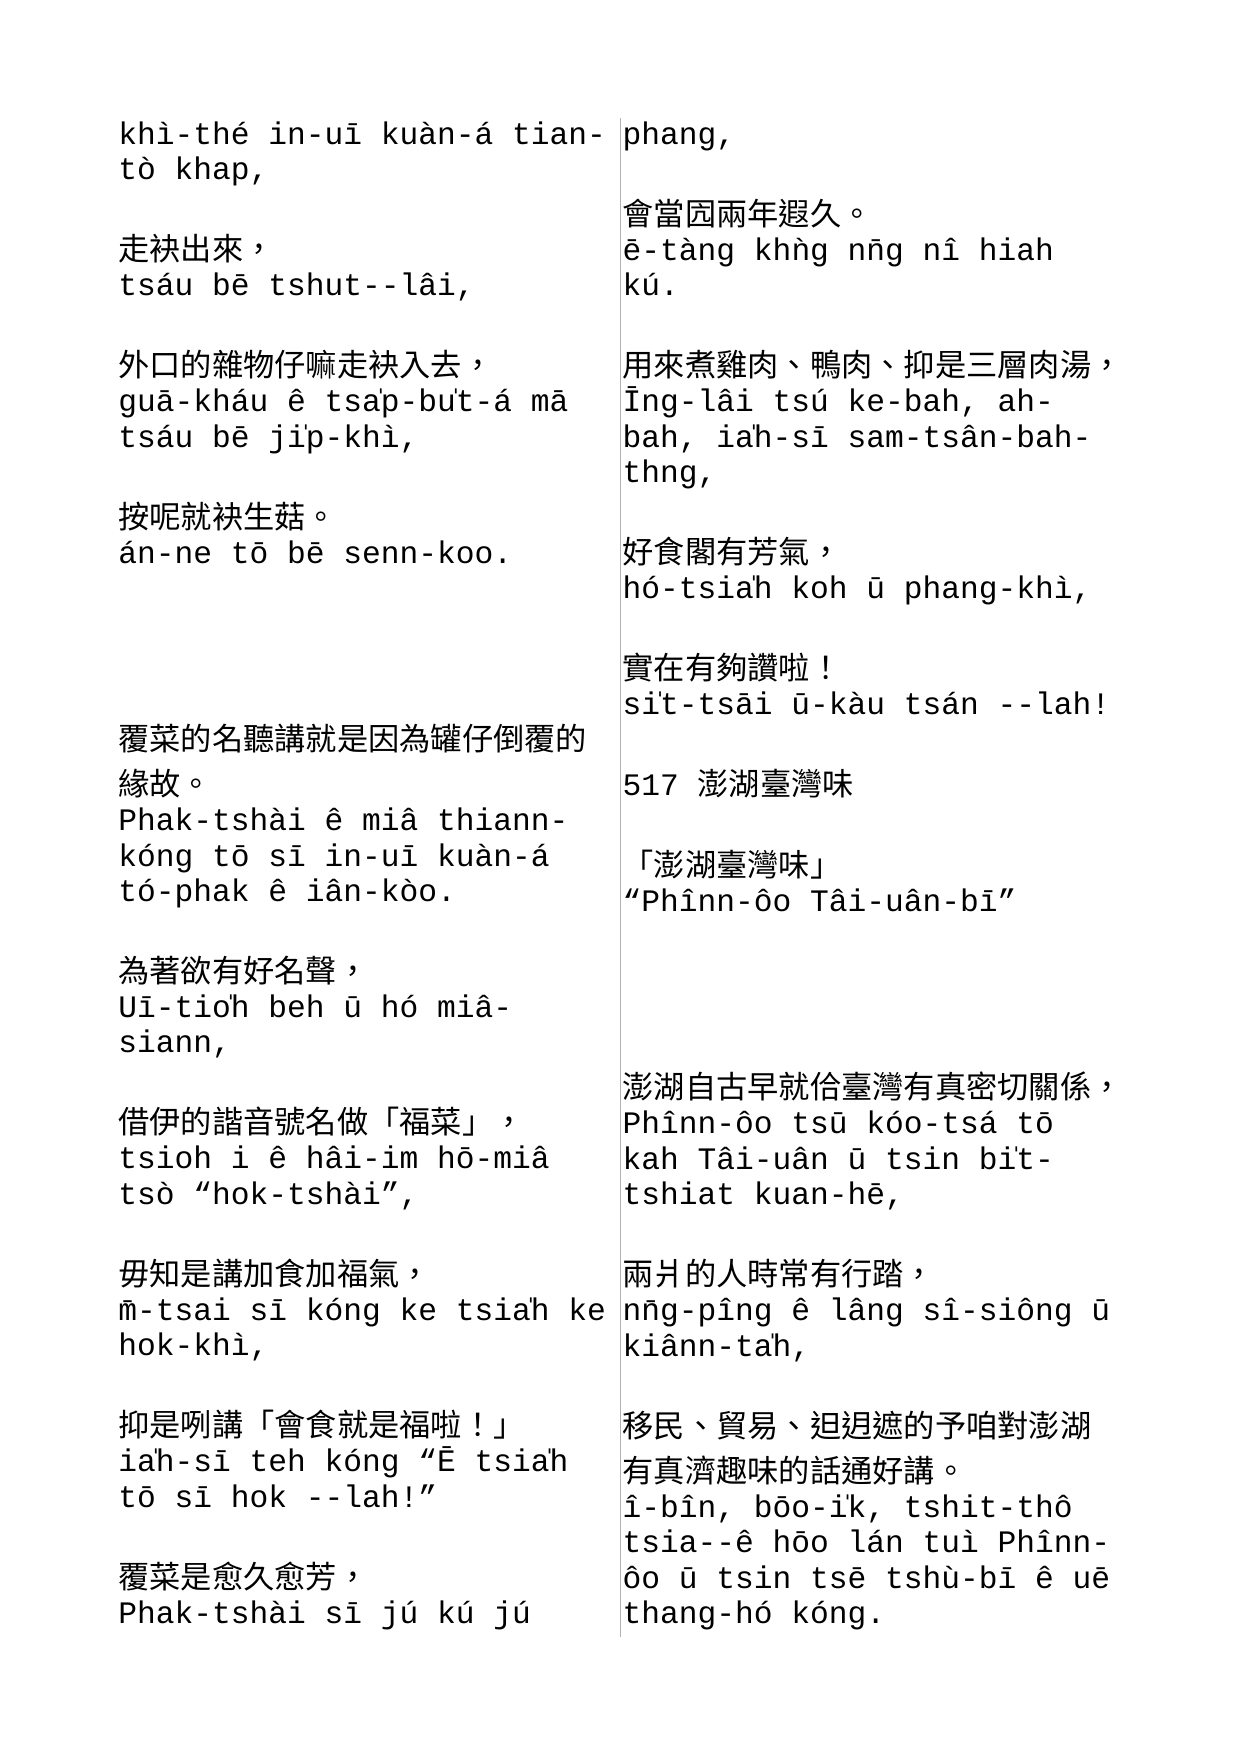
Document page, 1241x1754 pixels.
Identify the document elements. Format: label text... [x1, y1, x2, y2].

text 按呢就袂生菇。 [118, 492, 618, 537]
text 517 澎湖臺灣味 [622, 759, 1122, 805]
text 毋知是講加食加福氣， [118, 1249, 618, 1294]
text m̄-tsai sī kóng ke tsia̍h ke hok-khì, [118, 1294, 618, 1365]
text ē-tàng khǹg nn̄g nî hiah kú. [622, 234, 1122, 305]
text 外口的雜物仔嘛走袂入去， [118, 340, 618, 386]
text tsáu bē tshut--lâi, [118, 269, 618, 305]
text 抑是咧講「會食就是福啦！」 [118, 1401, 618, 1446]
text “Phînn-ôo Tâi-uân-bī” [622, 886, 1122, 921]
text khì-thé in-uī kuàn-á tian-tò khap, [118, 118, 618, 189]
text 借伊的諧音號名做「福菜」， [118, 1098, 618, 1143]
text 「澎湖臺灣味」 [622, 840, 1122, 886]
text 好食閣有芳氣， [622, 527, 1122, 572]
text Phak-tshài sī jú kú jú [118, 1597, 618, 1633]
text 覆菜的名聽講就是因為罐仔倒覆的緣故。 [118, 714, 618, 804]
text phang, [622, 118, 1122, 153]
text 澎湖自古早就佮臺灣有真密切關係， [622, 1063, 1122, 1108]
text î-bîn, bōo-i̍k, tshit-thô tsia--ê hōo lán tuì Phînn-ôo ū tsin tsē tshù-bī ê uē thang-hó kóng. [622, 1491, 1122, 1633]
text 會當囥兩年遐久。 [622, 189, 1122, 234]
text 實在有夠讚啦！ [622, 643, 1122, 688]
text Īng-lâi tsú ke-bah, ah-bah, ia̍h-sī sam-tsân-bah-thng, [622, 386, 1122, 492]
text 兩爿的人時常有行踏， [622, 1249, 1122, 1295]
text si̍t-tsāi ū-kàu tsán --lah! [622, 688, 1122, 724]
text nn̄g-pîng ê lâng sî-siông ū kiânn-ta̍h, [622, 1295, 1122, 1366]
text 移民、貿易、𨑨迌遮的予咱對澎湖有真濟趣味的話通好講。 [622, 1401, 1122, 1491]
text 用來煮雞肉、鴨肉、抑是三層肉湯， [622, 340, 1122, 386]
text Uī-tio̍h beh ū hó miâ-siann, [118, 991, 618, 1062]
text ia̍h-sī teh kóng “Ē tsia̍h tō sī hok --lah!” [118, 1446, 618, 1517]
text 覆菜是愈久愈芳， [118, 1552, 618, 1597]
text án-ne tō bē senn-koo. [118, 537, 618, 572]
text Phînn-ôo tsū kóo-tsá tō kah Tâi-uân ū tsin bi̍t-tshiat kuan-hē, [622, 1108, 1122, 1214]
text guā-kháu ê tsa̍p-bu̍t-á mā tsáu bē ji̍p-khì, [118, 386, 618, 456]
text tsioh i ê hâi-im hō-miâ tsò “hok-tshài”, [118, 1143, 618, 1214]
text 為著欲有好名聲， [118, 946, 618, 991]
text 走袂出來， [118, 224, 618, 269]
text hó-tsia̍h koh ū phang-khì, [622, 572, 1122, 608]
text Phak-tshài ê miâ thiann-kóng tō sī in-uī kuàn-á tó-phak ê iân-kòo. [118, 804, 618, 911]
